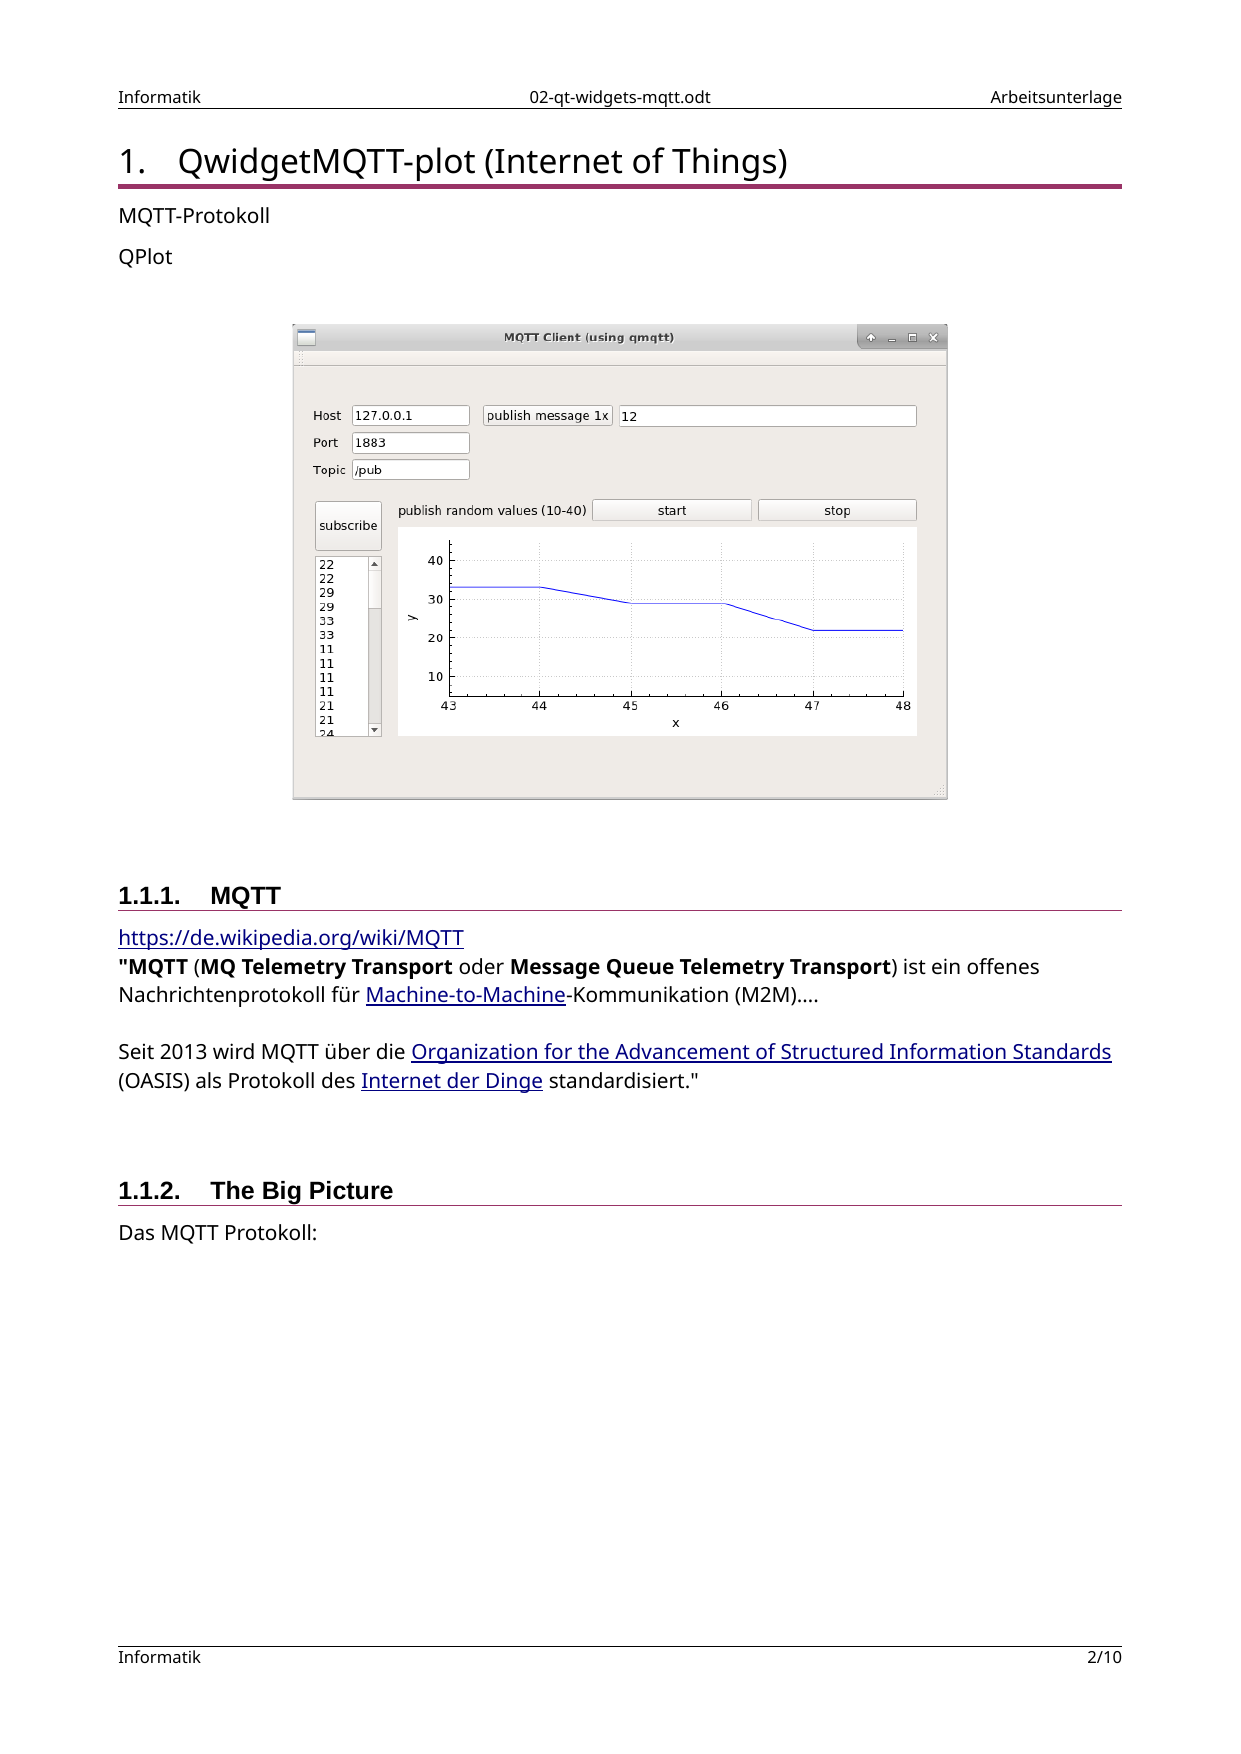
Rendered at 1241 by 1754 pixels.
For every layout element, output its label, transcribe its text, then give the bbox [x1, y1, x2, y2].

text https://de.wikipedia.org/wiki/MQTT [118, 923, 1122, 952]
picture [292, 324, 948, 800]
subtitle MQTT [118, 881, 1122, 910]
text Seit 2013 wird MQTT über die Organization for the Advancement of Structured Information Standards (OASIS) als Protokoll des Internet der Dinge standardisiert." [118, 1037, 1122, 1094]
subtitle QwidgetMQTT-plot (Internet of Things) [118, 138, 1122, 184]
subtitle The Big Picture [118, 1176, 1122, 1205]
text Das MQTT Protokoll: [118, 1218, 1122, 1247]
text "MQTT (MQ Telemetry Transport oder Message Queue Telemetry Transport) ist ein offenes Nachrichtenprotokoll für Machine-to-Machine-Kommunikation (M2M)…. [118, 952, 1122, 1009]
text QPlot [118, 242, 1122, 271]
text MQTT-Protokoll [118, 201, 1122, 230]
